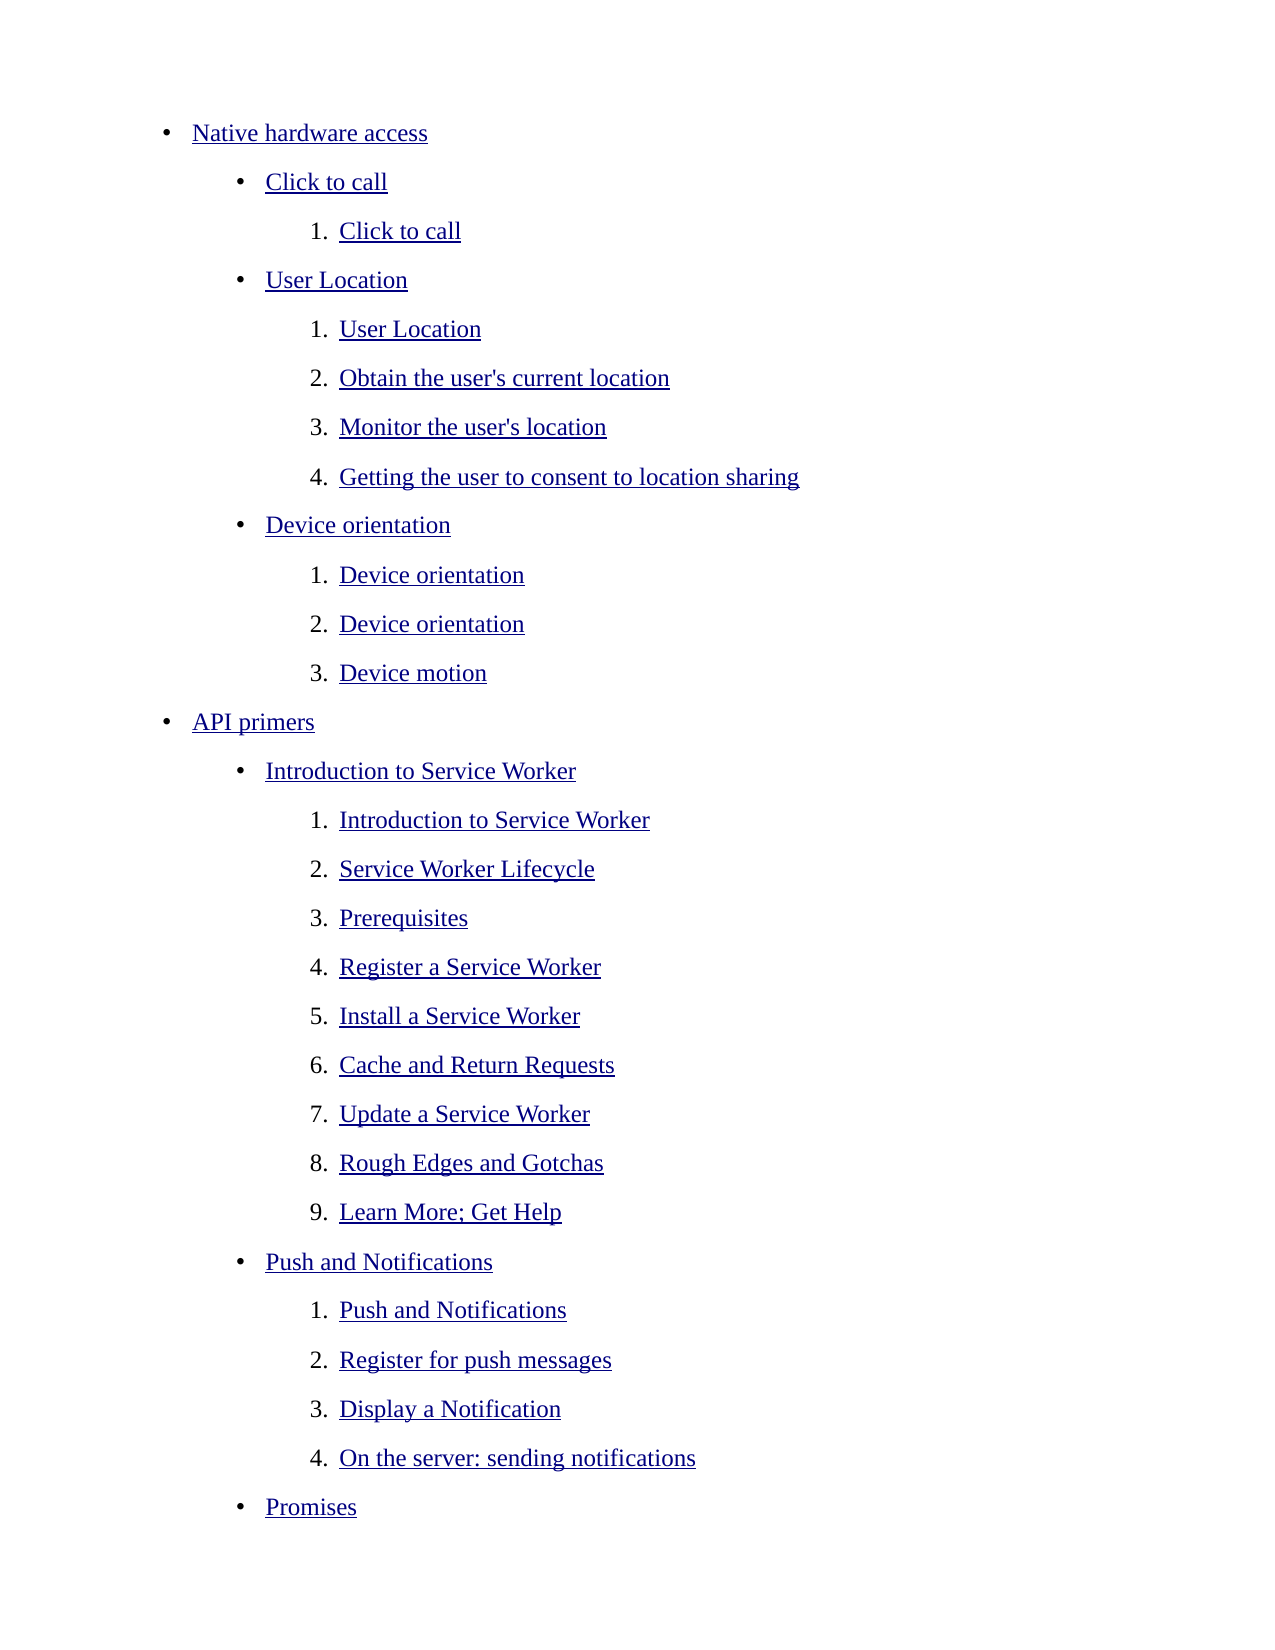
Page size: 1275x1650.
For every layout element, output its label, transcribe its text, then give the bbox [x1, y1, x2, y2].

list Register for push messages [309, 1345, 1157, 1373]
list User Location [236, 265, 1157, 294]
list Click to call [309, 216, 1157, 245]
list Native hardware access [162, 118, 1157, 147]
list API primers [162, 707, 1157, 736]
list Display a Notification [309, 1394, 1157, 1422]
list Push and Notifications [309, 1296, 1157, 1324]
list Device orientation [236, 511, 1157, 539]
list Push and Notifications [236, 1247, 1157, 1275]
list Device motion [309, 658, 1157, 687]
list Obtain the user's current location [309, 363, 1157, 392]
list Getting the user to consent to location sharing [309, 462, 1157, 490]
list Introduction to Service Worker [236, 756, 1157, 785]
list Service Worker Lifecycle [309, 854, 1157, 883]
list Rough Edges and Gotchas [309, 1148, 1157, 1177]
list Promises [236, 1492, 1157, 1521]
list Device orientation [309, 609, 1157, 637]
list Install a Service Worker [309, 1001, 1157, 1030]
list Introduction to Service Worker [309, 805, 1157, 834]
list On the server: sending notifications [309, 1443, 1157, 1472]
list Prerequisites [309, 903, 1157, 932]
list Monitor the user's location [309, 412, 1157, 441]
list Device orientation [309, 560, 1157, 588]
list Cache and Return Requests [309, 1050, 1157, 1079]
list User Location [309, 314, 1157, 343]
list Learn More; Get Help [309, 1197, 1157, 1226]
list Register a Service Worker [309, 952, 1157, 981]
list Click to call [236, 167, 1157, 196]
list Update a Service Worker [309, 1099, 1157, 1128]
